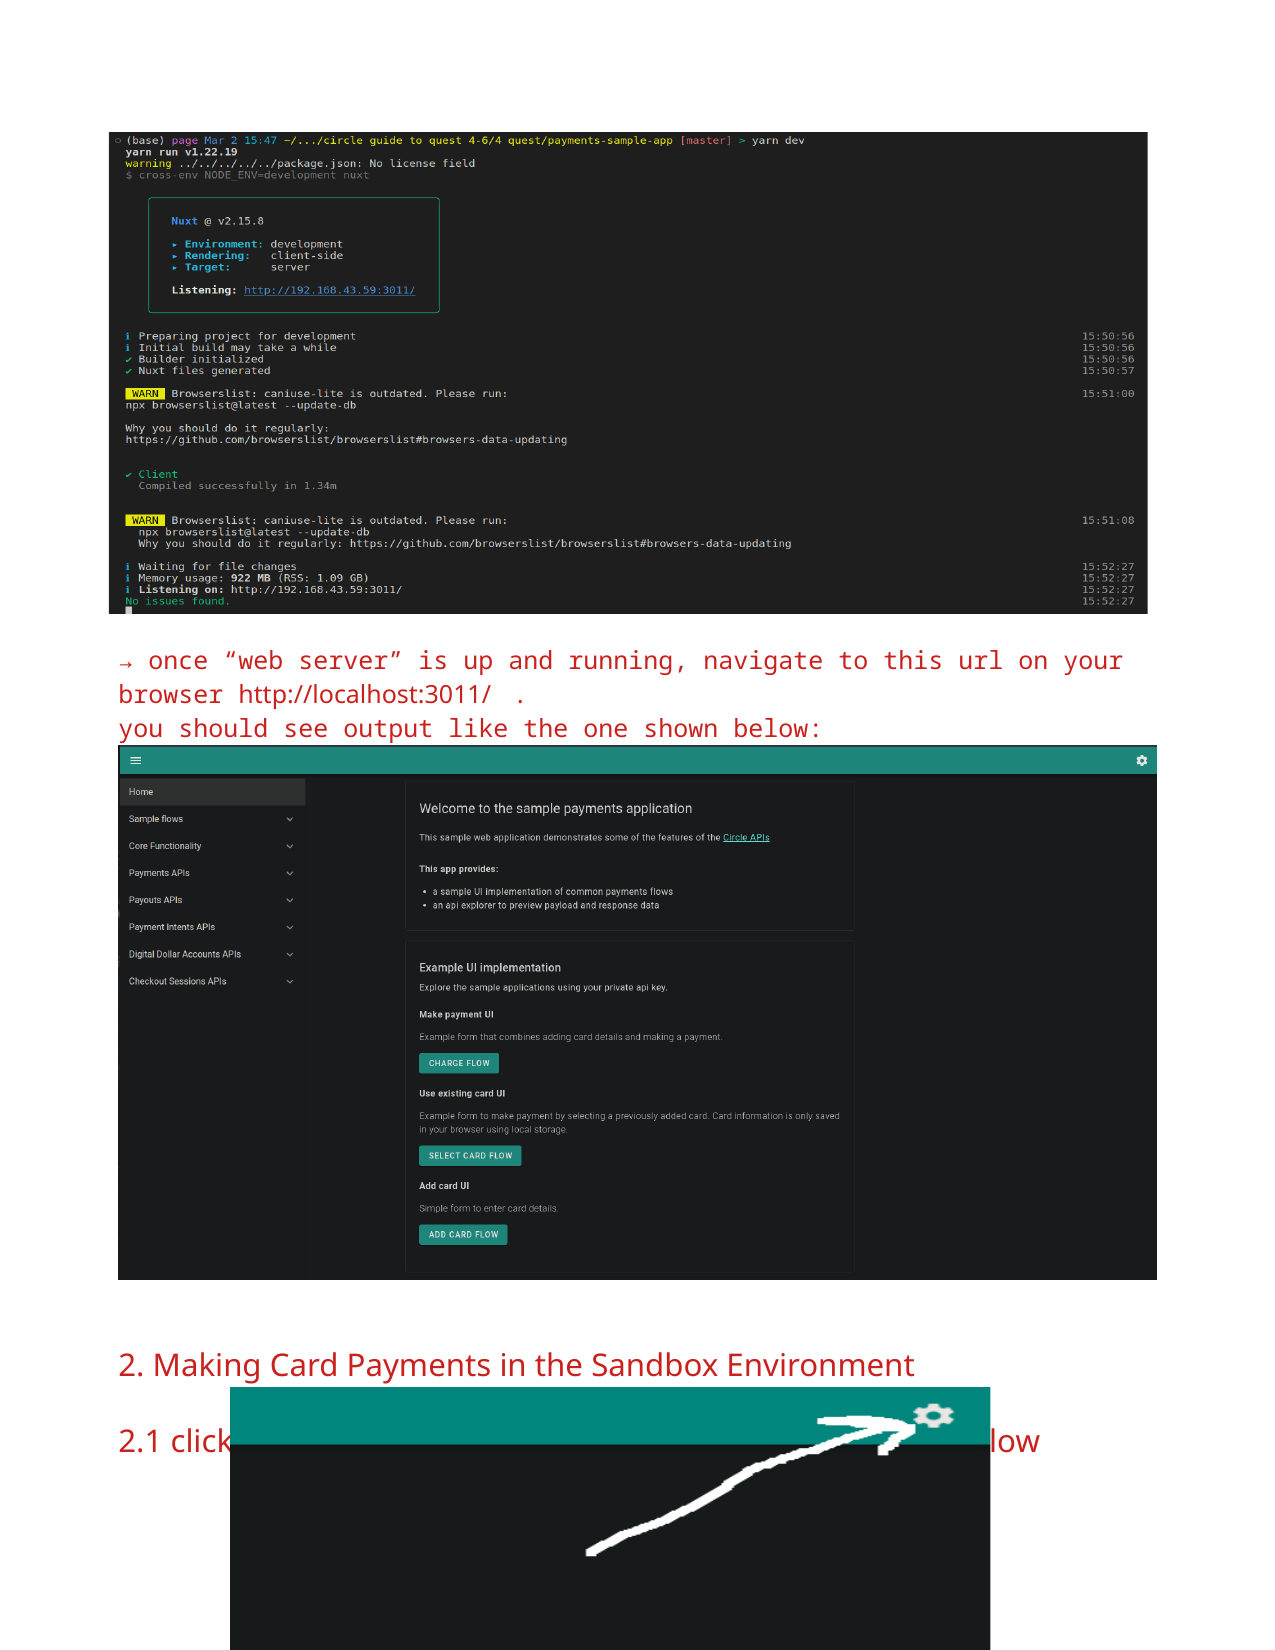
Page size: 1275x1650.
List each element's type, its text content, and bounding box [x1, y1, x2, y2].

text you should see output like the one shown below: [118, 711, 1157, 745]
text 2.1 click on the setting icon at the top right: check image below [118, 1419, 230, 1462]
picture [108, 132, 1148, 614]
picture [118, 745, 1157, 1280]
text 2. Making Card Payments in the Sandbox Environment [118, 1342, 1157, 1385]
text → once “web server” is up and running, navigate to this url on your browser http://localhost:3011/ . [118, 643, 1157, 711]
picture [230, 1387, 991, 1650]
text 2.1 click on the setting icon at the top right: check image below [991, 1419, 1157, 1462]
